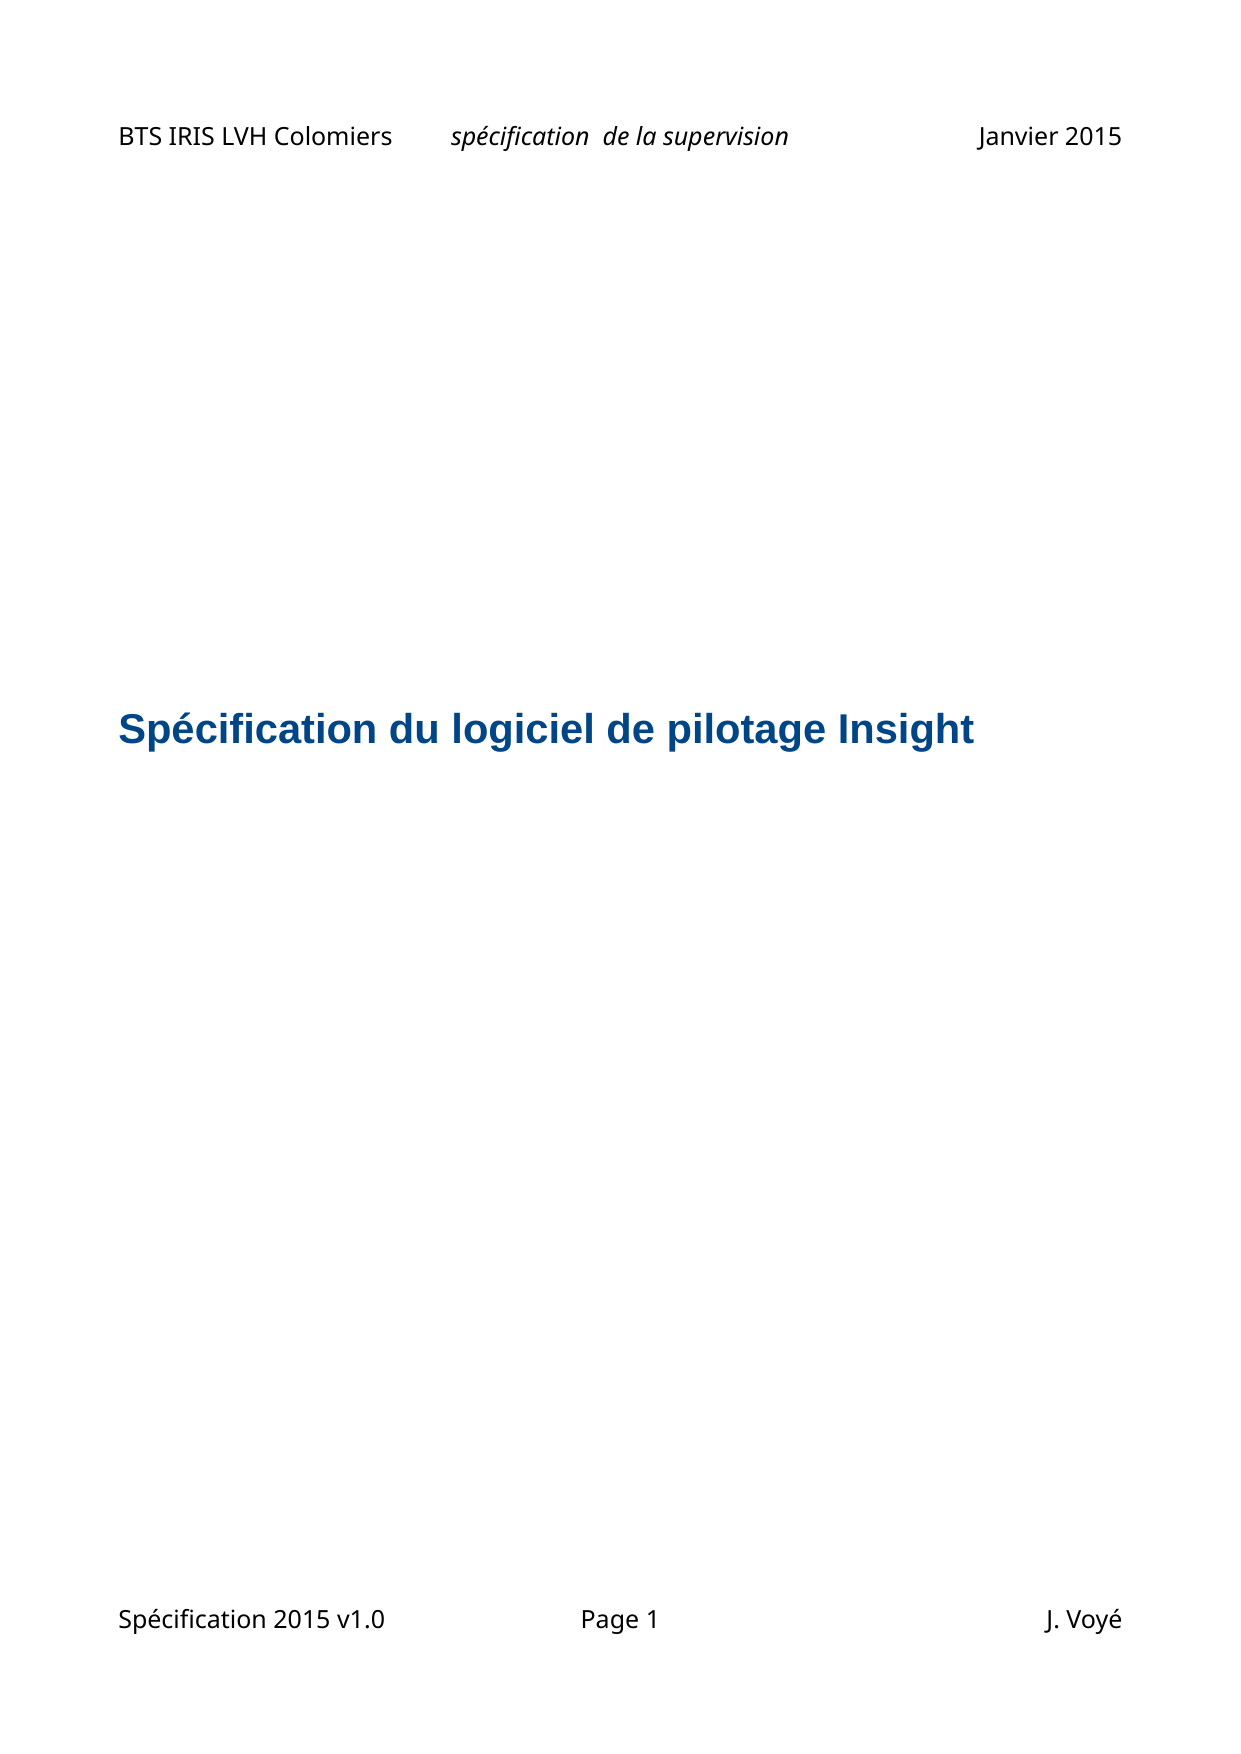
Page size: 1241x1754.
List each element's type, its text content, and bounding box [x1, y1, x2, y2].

subtitle Spécification du logiciel de pilotage Insight [118, 704, 1122, 752]
